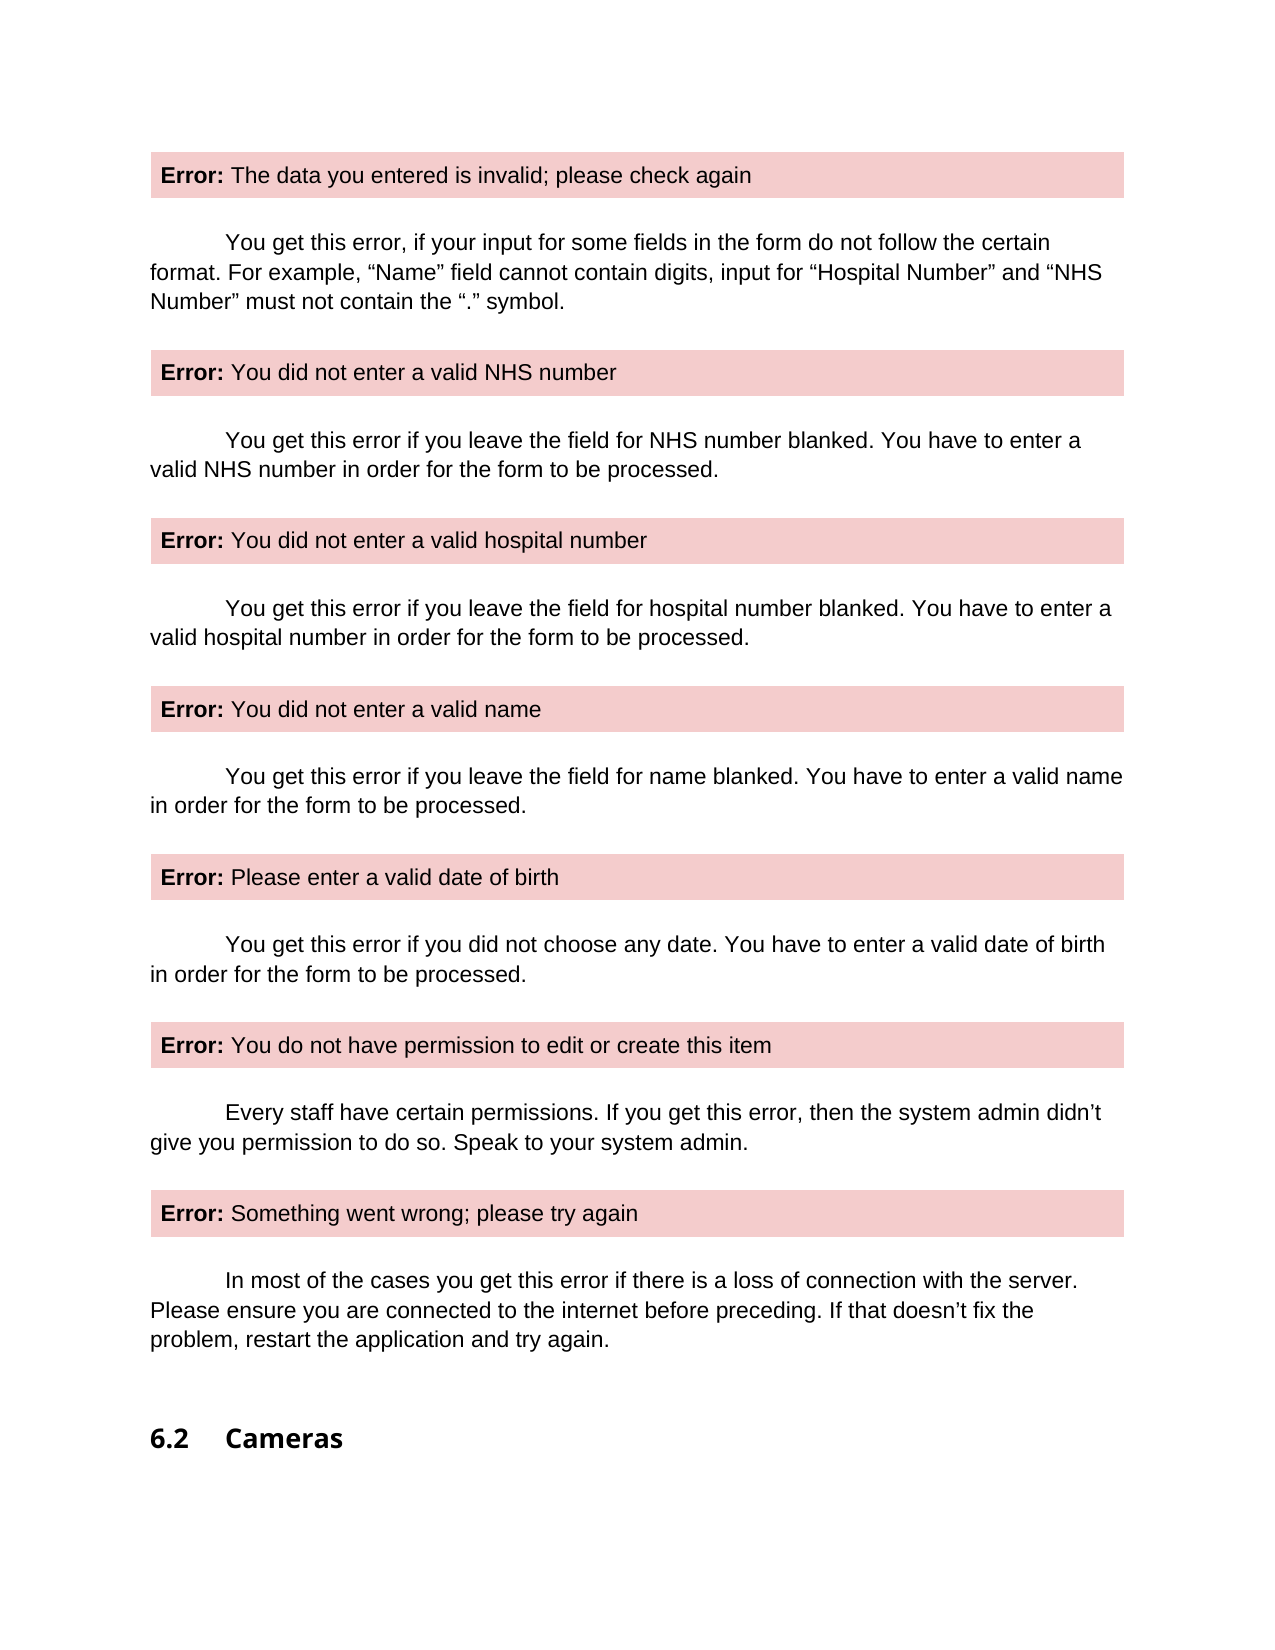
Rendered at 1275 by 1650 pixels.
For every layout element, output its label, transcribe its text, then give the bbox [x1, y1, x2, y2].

text Every staff have certain permissions. If you get this error, then the system admin didn’t give you permission to do so. Speak to your system admin. [150, 1100, 1125, 1155]
table_header Error: The data you entered is invalid; please check again [151, 152, 1124, 198]
table_header Error: Please enter a valid date of birth [151, 854, 1124, 900]
table_header Error: You did not enter a valid name [151, 686, 1124, 732]
table_header Error: You do not have permission to edit or create this item [151, 1022, 1124, 1068]
text You get this error, if your input for some fields in the form do not follow the certain format. For example, “Name” field cannot contain digits, input for “Hospital Number” and “NHS Number” must not contain the “.” symbol. [150, 230, 1125, 314]
text You get this error if you leave the field for name blanked. You have to enter a valid name in order for the form to be processed. [150, 764, 1125, 819]
text In most of the cases you get this error if there is a loss of connection with the server. Please ensure you are connected to the internet before preceding. If that doesn’t fix the problem, restart the application and try again. [150, 1268, 1125, 1352]
table_header Error: You did not enter a valid NHS number [151, 350, 1124, 396]
text You get this error if you leave the field for hospital number blanked. You have to enter a valid hospital number in order for the form to be processed. [150, 596, 1125, 651]
table_header Error: Something went wrong; please try again [151, 1190, 1124, 1237]
subtitle 6.2 Cameras [150, 1419, 1125, 1456]
text You get this error if you did not choose any date. You have to enter a valid date of birth in order for the form to be processed. [150, 932, 1125, 987]
table_header Error: You did not enter a valid hospital number [151, 518, 1124, 564]
text You get this error if you leave the field for NHS number blanked. You have to enter a valid NHS number in order for the form to be processed. [150, 427, 1125, 482]
